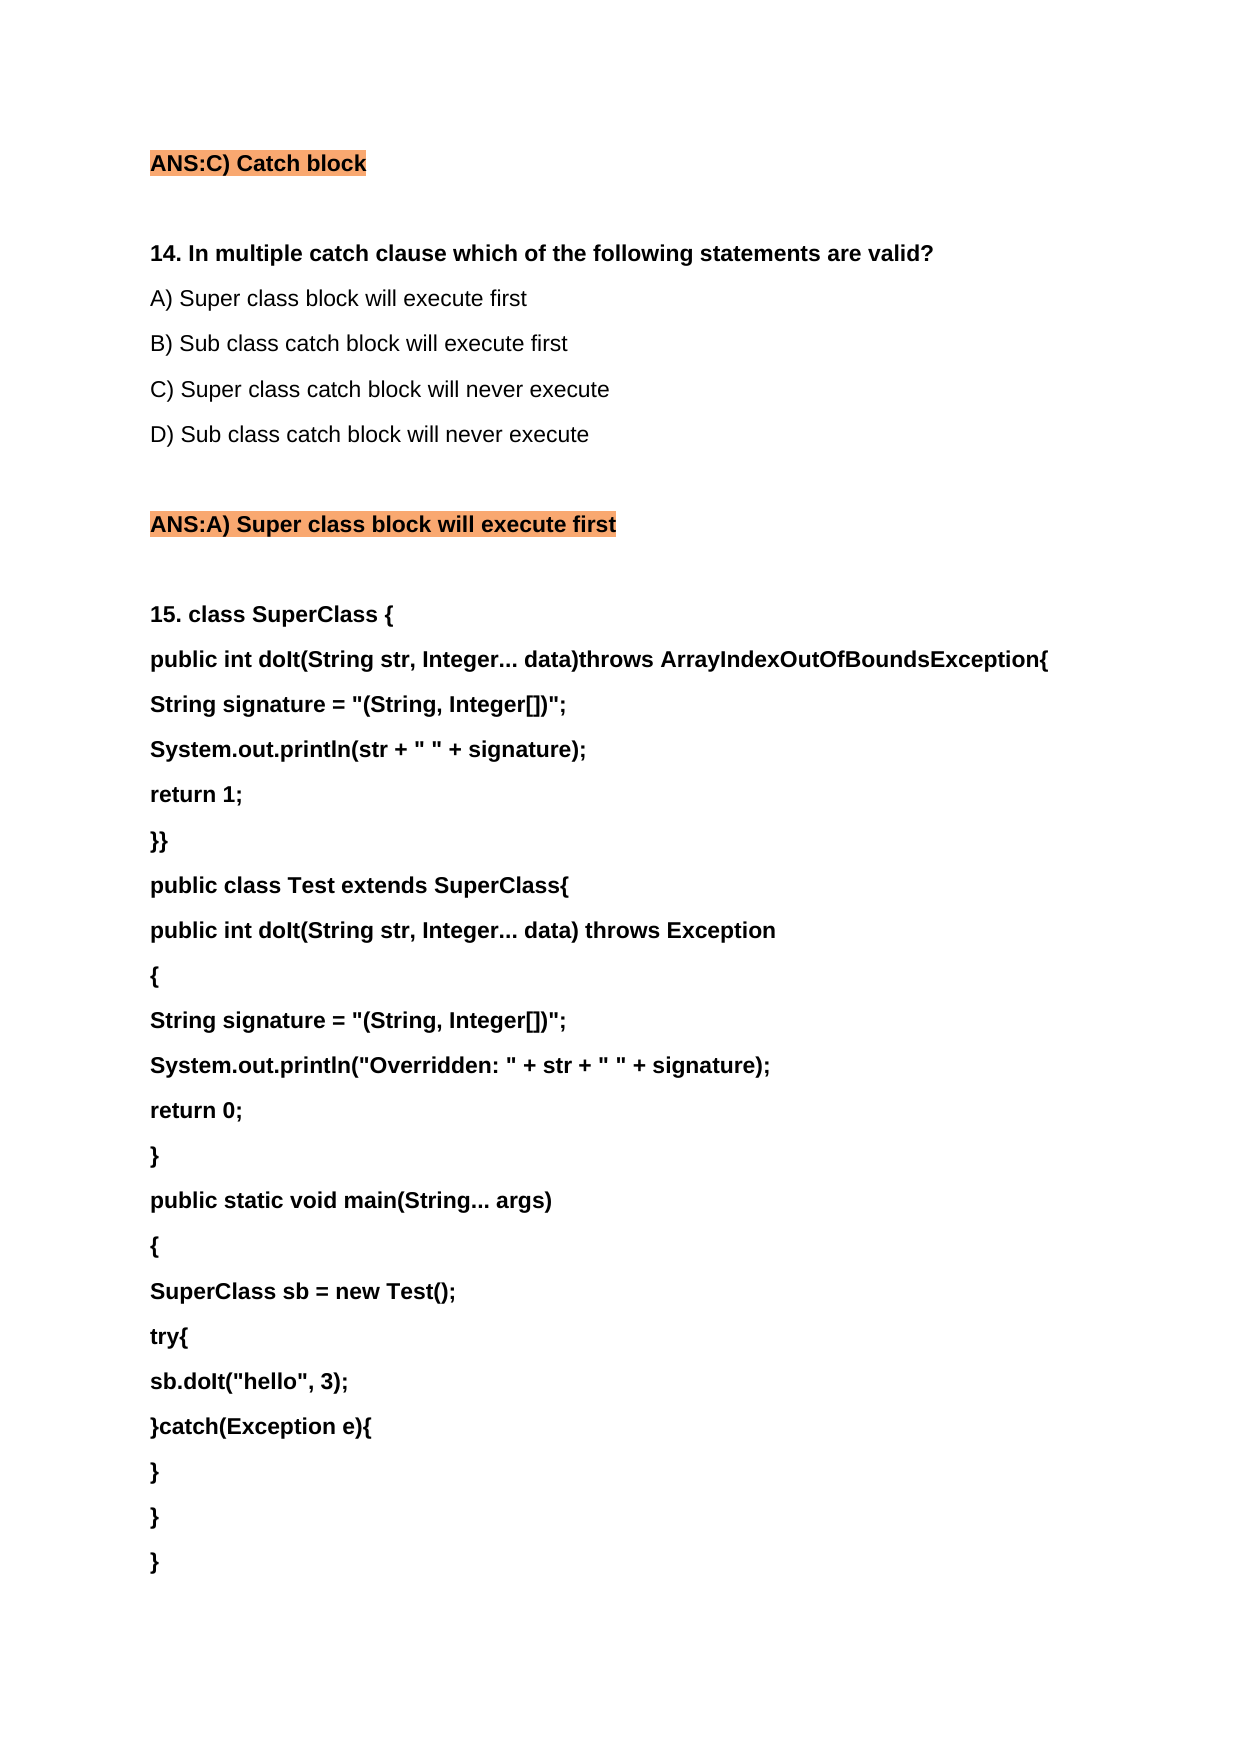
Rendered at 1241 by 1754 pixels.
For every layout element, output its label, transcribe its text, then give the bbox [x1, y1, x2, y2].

text } [150, 1458, 1090, 1484]
text String signature = "(String, Integer[])"; [150, 691, 1090, 718]
text }} [150, 827, 1090, 853]
text } [150, 1142, 1090, 1169]
text C) Super class catch block will never execute [150, 376, 1090, 402]
text public class Test extends SuperClass{ [150, 872, 1090, 898]
text System.out.println(str + " " + signature); [150, 736, 1090, 763]
text } [150, 1548, 1090, 1574]
text public static void main(String... args) [150, 1187, 1090, 1214]
text System.out.println("Overridden: " + str + " " + signature); [150, 1052, 1090, 1078]
text public int doIt(String str, Integer... data) throws Exception [150, 917, 1090, 943]
text try{ [150, 1323, 1090, 1349]
text return 1; [150, 781, 1090, 808]
text B) Sub class catch block will execute first [150, 330, 1090, 357]
text sb.doIt("hello", 3); [150, 1368, 1090, 1394]
text 14. In multiple catch clause which of the following statements are valid? [150, 240, 1090, 267]
text public int doIt(String str, Integer... data)throws ArrayIndexOutOfBoundsException{ [150, 646, 1090, 672]
text }catch(Exception e){ [150, 1413, 1090, 1439]
text A) Super class block will execute first [150, 285, 1090, 312]
text SuperClass sb = new Test(); [150, 1278, 1090, 1304]
text D) Sub class catch block will never execute [150, 421, 1090, 447]
text { [150, 962, 1090, 988]
text ANS:C) Catch block [150, 150, 1090, 176]
text } [150, 1503, 1090, 1529]
text 15. class SuperClass { [150, 601, 1090, 627]
text String signature = "(String, Integer[])"; [150, 1007, 1090, 1033]
text ANS:A) Super class block will execute first [150, 511, 1090, 537]
text return 0; [150, 1097, 1090, 1123]
text { [150, 1232, 1090, 1259]
